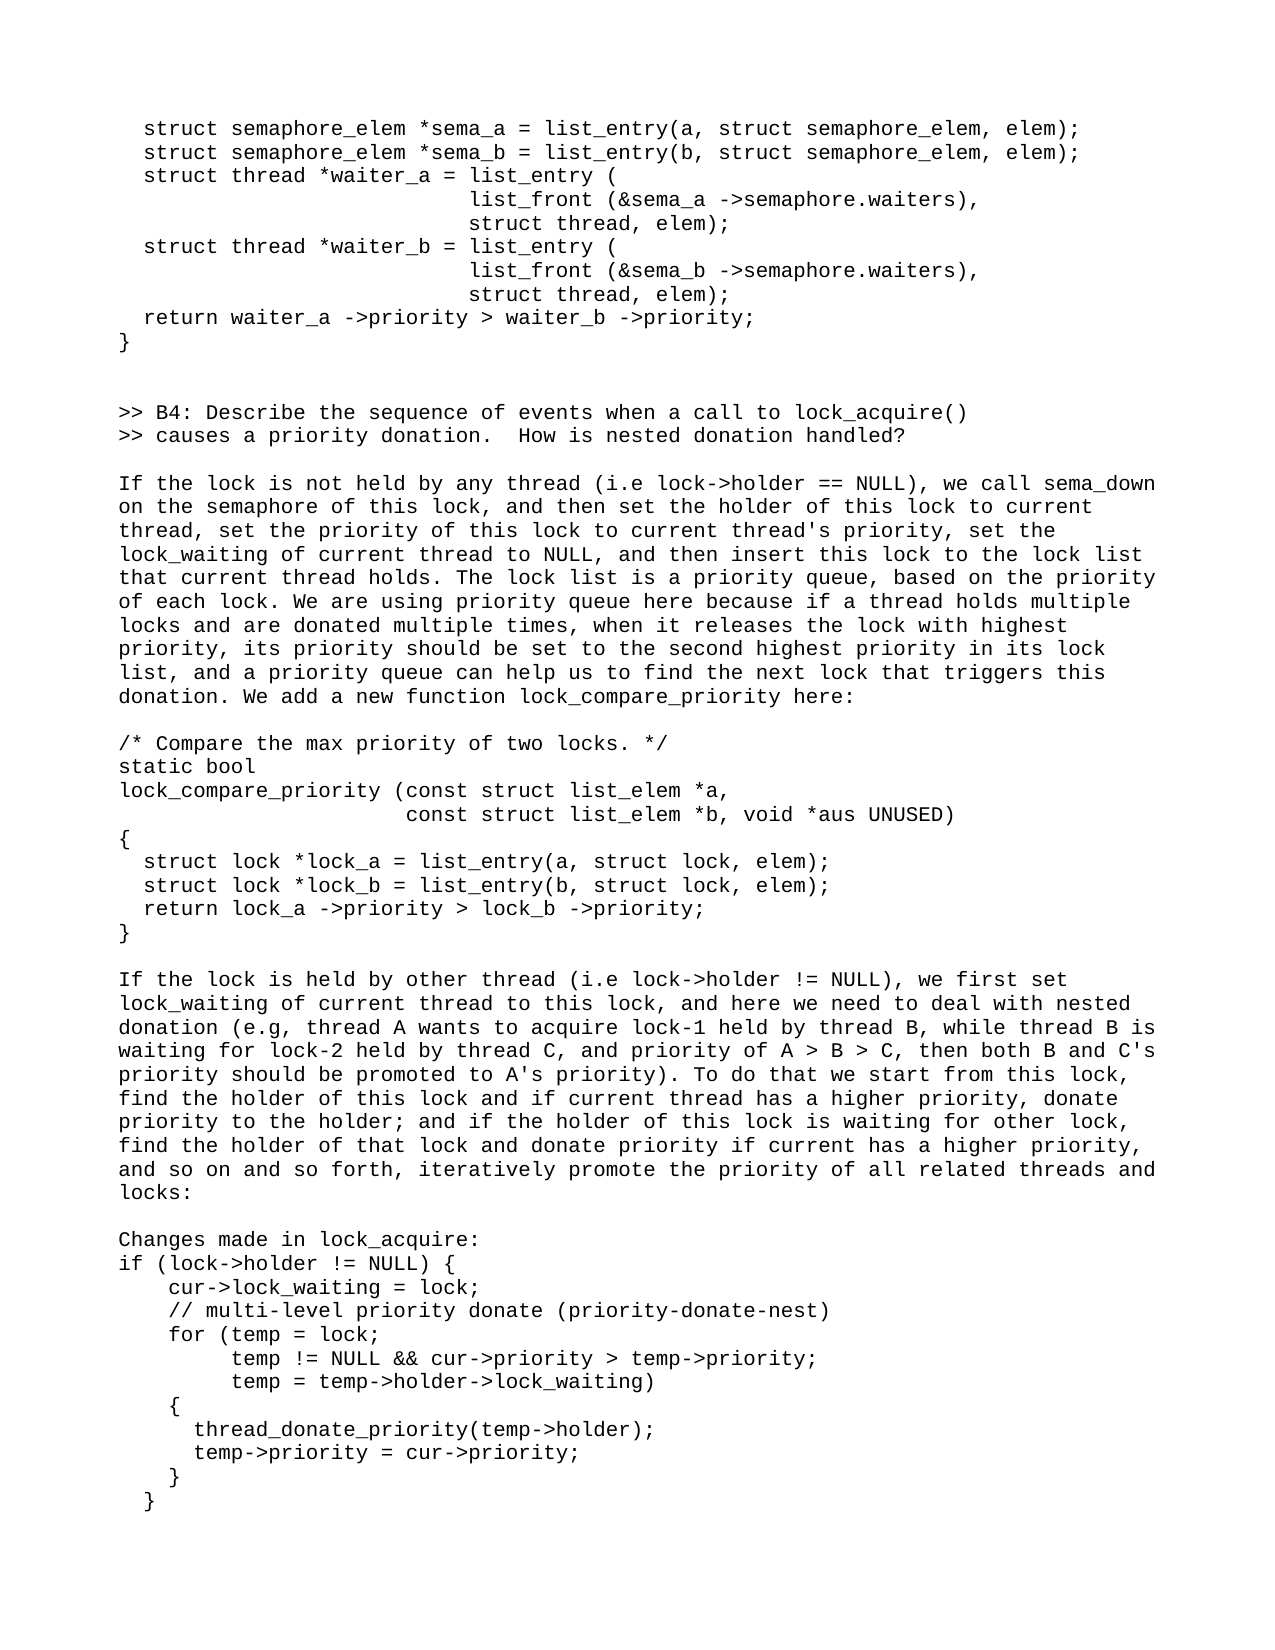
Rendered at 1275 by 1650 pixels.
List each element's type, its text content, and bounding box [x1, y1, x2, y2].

text if (lock->holder != NULL) { [118, 1253, 1157, 1277]
text temp != NULL && cur->priority > temp->priority; [118, 1348, 1157, 1371]
text struct semaphore_elem *sema_b = list_entry(b, struct semaphore_elem, elem); [118, 142, 1157, 165]
text const struct list_elem *b, void *aus UNUSED) [118, 804, 1157, 827]
text If the lock is held by other thread (i.e lock->holder != NULL), we first set lock_waiting of current thread to this lock, and here we need to deal with nested donation (e.g, thread A wants to acquire lock-1 held by thread B, while thread B is [118, 969, 1157, 1040]
text /* Compare the max priority of two locks. */ [118, 733, 1157, 757]
text return lock_a ->priority > lock_b ->priority; [118, 898, 1157, 922]
text } [118, 1489, 1157, 1513]
text struct lock *lock_b = list_entry(b, struct lock, elem); [118, 875, 1157, 898]
text struct lock *lock_a = list_entry(a, struct lock, elem); [118, 851, 1157, 875]
text lock_compare_priority (const struct list_elem *a, [118, 780, 1157, 804]
text struct semaphore_elem *sema_a = list_entry(a, struct semaphore_elem, elem); [118, 118, 1157, 142]
text struct thread *waiter_b = list_entry ( [118, 236, 1157, 260]
text struct thread, elem); [118, 213, 1157, 236]
text { [118, 1395, 1157, 1419]
text } [118, 1466, 1157, 1489]
text return waiter_a ->priority > waiter_b ->priority; [118, 307, 1157, 331]
text cur->lock_waiting = lock; [118, 1277, 1157, 1300]
text for (temp = lock; [118, 1324, 1157, 1348]
text // multi-level priority donate (priority-donate-nest) [118, 1300, 1157, 1324]
text struct thread, elem); [118, 284, 1157, 307]
text } [118, 331, 1157, 354]
text thread_donate_priority(temp->holder); [118, 1419, 1157, 1442]
text temp->priority = cur->priority; [118, 1442, 1157, 1466]
text temp = temp->holder->lock_waiting) [118, 1371, 1157, 1395]
text { [118, 827, 1157, 851]
text >> causes a priority donation. How is nested donation handled? [118, 426, 1157, 449]
text static bool [118, 757, 1157, 780]
text >> B4: Describe the sequence of events when a call to lock_acquire() [118, 402, 1157, 426]
text Changes made in lock_acquire: [118, 1229, 1157, 1253]
text struct thread *waiter_a = list_entry ( [118, 165, 1157, 189]
text waiting for lock-2 held by thread C, and priority of A > B > C, then both B and C's priority should be promoted to A's priority). To do that we start from this lock, find the holder of this lock and if current thread has a higher priority, donate priority to the holder; and if the holder of this lock is waiting for other lock, find the holder of that lock and donate priority if current has a higher priority, and so on and so forth, iteratively promote the priority of all related threads and locks: [118, 1040, 1157, 1206]
text list_front (&sema_a ->semaphore.waiters), [118, 189, 1157, 213]
text If the lock is not held by any thread (i.e lock->holder == NULL), we call sema_down on the semaphore of this lock, and then set the holder of this lock to current thread, set the priority of this lock to current thread's priority, set the lock_waiting of current thread to NULL, and then insert this lock to the lock list that current thread holds. The lock list is a priority queue, based on the priority of each lock. We are using priority queue here because if a thread holds multiple locks and are donated multiple times, when it releases the lock with highest priority, its priority should be set to the second highest priority in its lock list, and a priority queue can help us to find the next lock that triggers this donation. We add a new function lock_compare_priority here: [118, 473, 1157, 709]
text } [118, 922, 1157, 946]
text list_front (&sema_b ->semaphore.waiters), [118, 260, 1157, 284]
